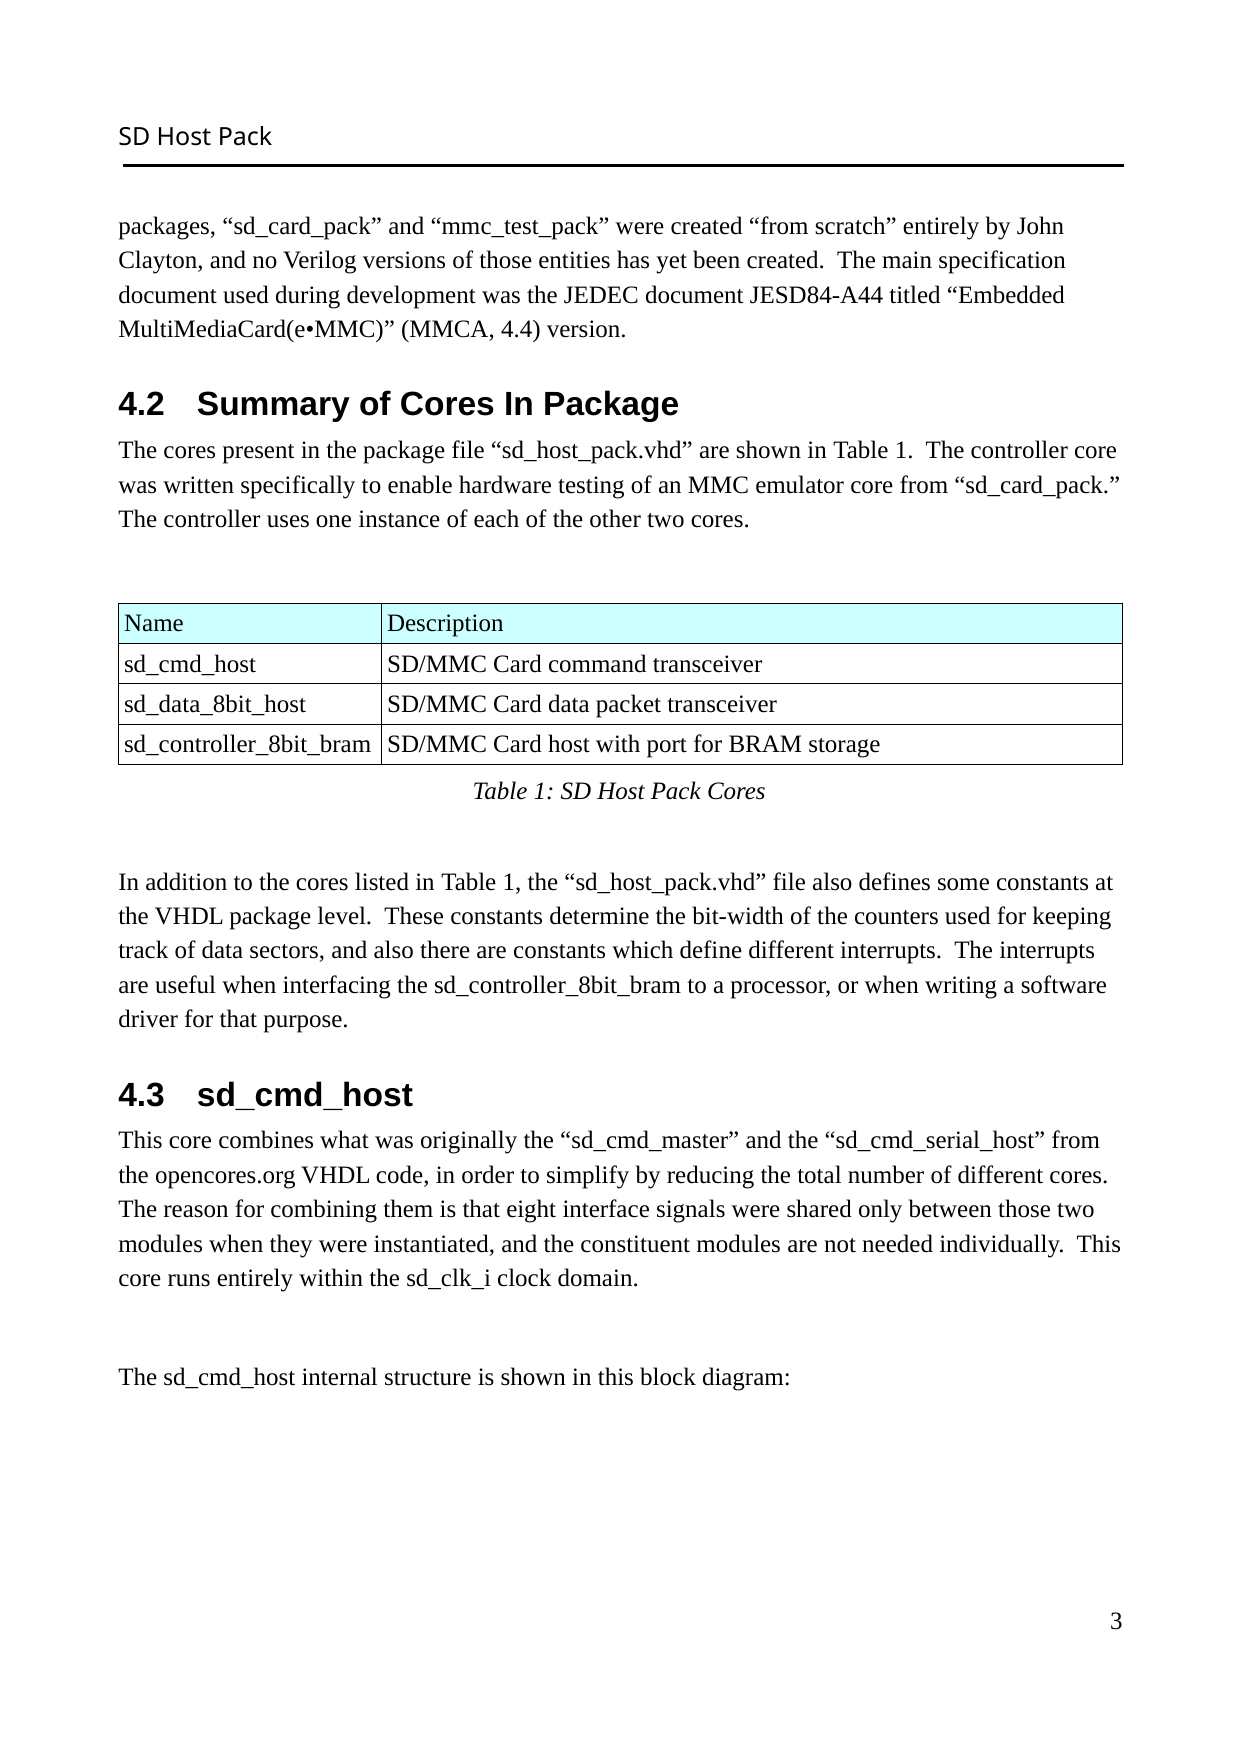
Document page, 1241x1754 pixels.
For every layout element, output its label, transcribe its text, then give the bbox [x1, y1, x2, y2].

text packages, “sd_card_pack” and “mmc_test_pack” were created “from scratch” entirely by John Clayton, and no Verilog versions of those entities has yet been created. The main specification document used during development was the JEDEC document JESD84-A44 titled “Embedded MultiMediaCard(e•MMC)” (MMCA, 4.4) version. [118, 211, 1122, 343]
text In addition to the cores listed in Table 1, the “sd_host_pack.vhd” file also defines some constants at the VHDL package level. These constants determine the bit-width of the counters used for keeping track of data sectors, and also there are constants which define different interrupts. The interrupts are useful when interfacing the sd_controller_8bit_bram to a processor, or when writing a software driver for that purpose. [118, 867, 1122, 1033]
table_cell sd_data_8bit_host [119, 684, 381, 723]
table_cell sd_controller_8bit_bram [119, 725, 381, 764]
table_cell sd_cmd_host [119, 644, 381, 683]
text The cores present in the package file “sd_host_pack.vhd” are shown in Table 1. The controller core was written specifically to enable hardware testing of an MMC emulator core from “sd_card_pack.” The controller uses one instance of each of the other two cores. [118, 435, 1122, 533]
subtitle sd_cmd_host [118, 1074, 1122, 1113]
text The sd_cmd_host internal structure is shown in this block diagram: [118, 1362, 1122, 1390]
subtitle Summary of Cores In Package [118, 384, 1122, 423]
table_cell SD/MMC Card data packet transceiver [382, 684, 1122, 723]
table_cell SD/MMC Card host with port for BRAM storage [382, 725, 1122, 764]
text Table 1: SD Host Pack Cores [118, 776, 1122, 805]
table_cell SD/MMC Card command transceiver [382, 644, 1122, 683]
table_header Description [382, 604, 1122, 643]
table_header Name [119, 604, 381, 643]
text This core combines what was originally the “sd_cmd_master” and the “sd_cmd_serial_host” from the opencores.org VHDL code, in order to simplify by reducing the total number of different cores. The reason for combining them is that eight interface signals were shared only between those two modules when they were instantiated, and the constituent modules are not needed individually. This core runs entirely within the sd_clk_i clock domain. [118, 1126, 1122, 1292]
